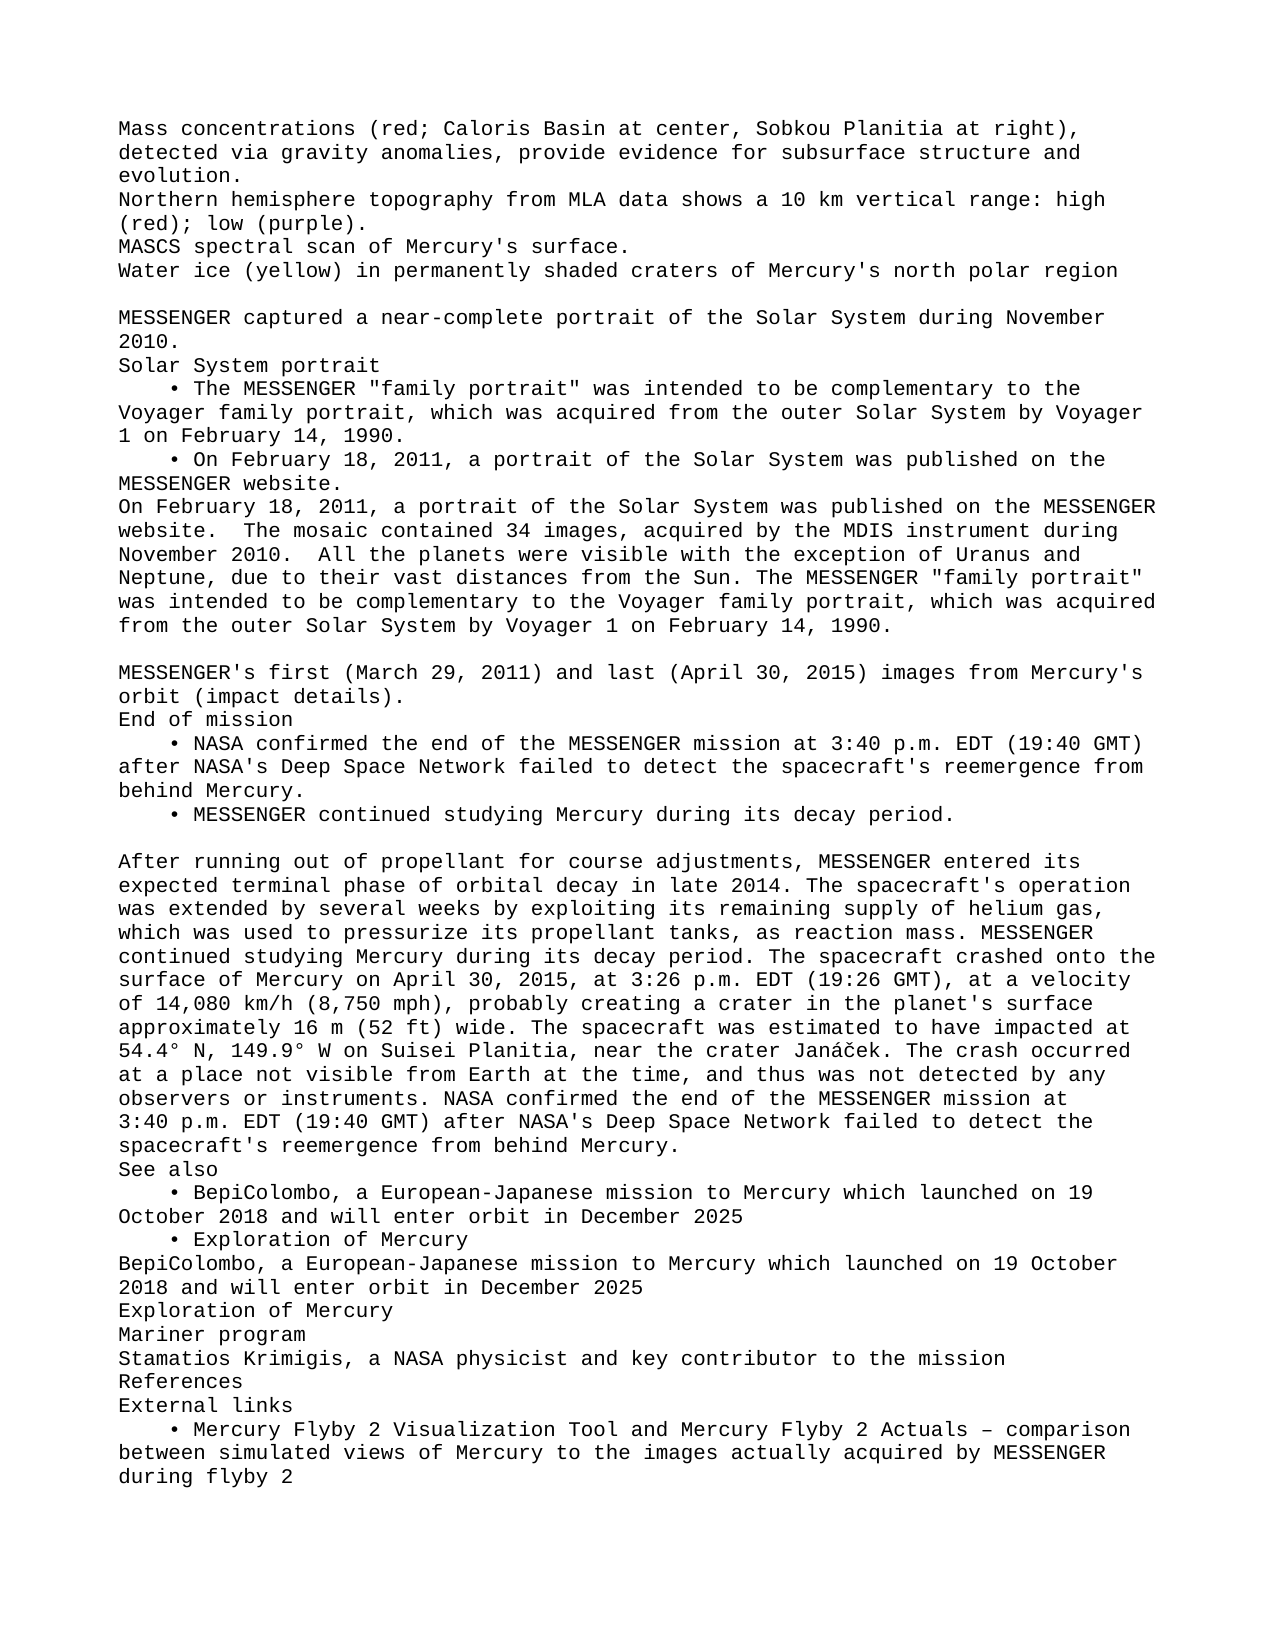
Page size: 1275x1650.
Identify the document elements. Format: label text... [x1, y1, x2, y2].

text Solar System portrait [118, 354, 1157, 378]
text Exploration of Mercury [118, 1300, 1157, 1324]
text After running out of propellant for course adjustments, MESSENGER entered its expected terminal phase of orbital decay in late 2014. The spacecraft's operation was extended by several weeks by exploiting its remaining supply of helium gas, which was used to pressurize its propellant tanks, as reaction mass. MESSENGER continued studying Mercury during its decay period. The spacecraft crashed onto the surface of Mercury on April 30, 2015, at 3:26 p.m. EDT (19:26 GMT), at a velocity of 14,080 km/h (8,750 mph), probably creating a crater in the planet's surface approximately 16 m (52 ft) wide. The spacecraft was estimated to have impacted at 54.4° N, 149.9° W on Suisei Planitia, near the crater Janáček. The crash occurred at a place not visible from Earth at the time, and thus was not detected by any observers or instruments. NASA confirmed the end of the MESSENGER mission at 3:40 p.m. EDT (19:40 GMT) after NASA's Deep Space Network failed to detect the spacecraft's reemergence from behind Mercury. [118, 851, 1157, 1158]
text • NASA confirmed the end of the MESSENGER mission at 3:40 p.m. EDT (19:40 GMT) after NASA's Deep Space Network failed to detect the spacecraft's reemergence from behind Mercury. [118, 733, 1157, 804]
text See also [118, 1158, 1157, 1182]
text • Exploration of Mercury [118, 1229, 1157, 1253]
text • Mercury Flyby 2 Visualization Tool and Mercury Flyby 2 Actuals – comparison between simulated views of Mercury to the images actually acquired by MESSENGER during flyby 2 [118, 1419, 1157, 1489]
text References [118, 1371, 1157, 1395]
text BepiColombo, a European-Japanese mission to Mercury which launched on 19 October 2018 and will enter orbit in December 2025 [118, 1253, 1157, 1300]
text • BepiColombo, a European-Japanese mission to Mercury which launched on 19 October 2018 and will enter orbit in December 2025 [118, 1182, 1157, 1229]
text Water ice (yellow) in permanently shaded craters of Mercury's north polar region [118, 260, 1157, 284]
text • On February 18, 2011, a portrait of the Solar System was published on the MESSENGER website. [118, 449, 1157, 496]
text End of mission [118, 709, 1157, 733]
text Mariner program [118, 1324, 1157, 1348]
text • MESSENGER continued studying Mercury during its decay period. [118, 804, 1157, 827]
text MESSENGER's first (March 29, 2011) and last (April 30, 2015) images from Mercury's orbit (impact details). [118, 662, 1157, 709]
text MESSENGER captured a near-complete portrait of the Solar System during November 2010. [118, 307, 1157, 354]
text External links [118, 1395, 1157, 1419]
text On February 18, 2011, a portrait of the Solar System was published on the MESSENGER website. The mosaic contained 34 images, acquired by the MDIS instrument during November 2010. All the planets were visible with the exception of Uranus and Neptune, due to their vast distances from the Sun. The MESSENGER "family portrait" was intended to be complementary to the Voyager family portrait, which was acquired from the outer Solar System by Voyager 1 on February 14, 1990. [118, 496, 1157, 638]
text Stamatios Krimigis, a NASA physicist and key contributor to the mission [118, 1348, 1157, 1371]
text Northern hemisphere topography from MLA data shows a 10 km vertical range: high (red); low (purple). [118, 189, 1157, 236]
text • The MESSENGER "family portrait" was intended to be complementary to the Voyager family portrait, which was acquired from the outer Solar System by Voyager 1 on February 14, 1990. [118, 378, 1157, 449]
text Mass concentrations (red; Caloris Basin at center, Sobkou Planitia at right), detected via gravity anomalies, provide evidence for subsurface structure and evolution. [118, 118, 1157, 189]
text MASCS spectral scan of Mercury's surface. [118, 236, 1157, 260]
